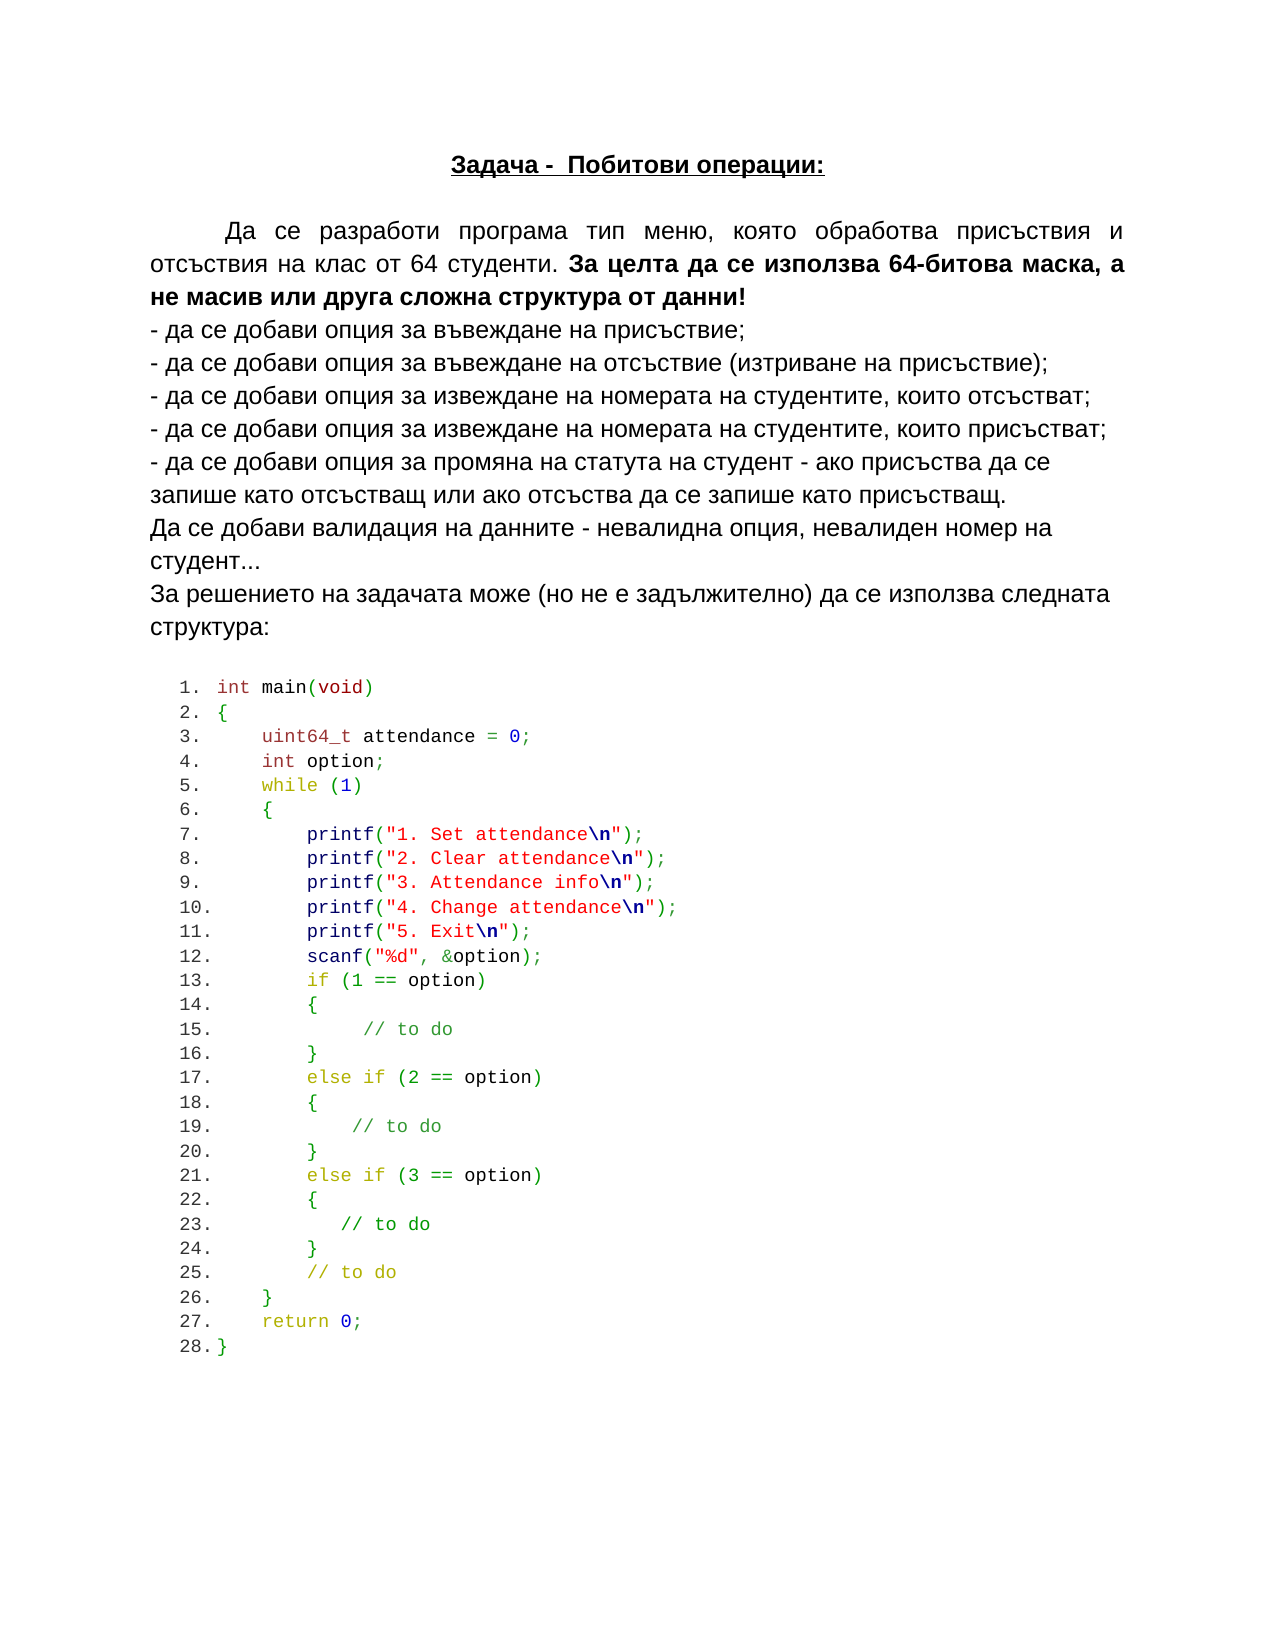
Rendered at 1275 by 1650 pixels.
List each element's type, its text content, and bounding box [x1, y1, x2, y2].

list scanf("%d", &option); [179, 946, 1125, 968]
list int main(void) [179, 678, 1125, 699]
list printf("3. Attendance info\n"); [179, 873, 1125, 894]
text - да се добави опция за промяна на статута на студент - ако присъства да се запише като отсъстващ или ако отсъства да се запише като присъстващ. [150, 447, 1125, 509]
list else if (3 == option) [179, 1166, 1125, 1187]
list // to do [179, 1117, 1125, 1138]
list } [179, 1239, 1125, 1260]
list { [179, 703, 1125, 724]
text - да се добави опция за извеждане на номерата на студентите, които отсъстват; [150, 381, 1125, 410]
list printf("5. Exit\n"); [179, 922, 1125, 943]
text Да се разработи програма тип меню, която обработва присъствия и отсъствия на клас от 64 студенти. За целта да се използва 64-битова маска, а не масив или друга сложна структура от данни! [150, 216, 1125, 311]
list printf("2. Clear attendance\n"); [179, 849, 1125, 870]
list else if (2 == option) [179, 1068, 1125, 1089]
text За решението на задачата може (но не е задължително) да се използва следната структура: [150, 579, 1125, 641]
list // to do [179, 1019, 1125, 1041]
text - да се добави опция за извеждане на номерата на студентите, които присъстват; [150, 414, 1125, 443]
list { [179, 1190, 1125, 1211]
text - да се добави опция за въвеждане на отсъствие (изтриване на присъствие); [150, 348, 1125, 377]
list { [179, 800, 1125, 821]
list } [179, 1141, 1125, 1163]
list } [179, 1336, 1125, 1358]
text Задача - Побитови операции: [150, 150, 1125, 179]
list { [179, 1093, 1125, 1114]
list int option; [179, 751, 1125, 773]
list } [179, 1288, 1125, 1309]
list // to do [179, 1263, 1125, 1284]
list uint64_t attendance = 0; [179, 727, 1125, 748]
list return 0; [179, 1312, 1125, 1333]
list printf("1. Set attendance\n"); [179, 824, 1125, 846]
list { [179, 995, 1125, 1016]
list // to do [179, 1214, 1125, 1236]
list } [179, 1044, 1125, 1065]
list while (1) [179, 776, 1125, 797]
list printf("4. Change attendance\n"); [179, 898, 1125, 919]
text - да се добави опция за въвеждане на присъствие; [150, 315, 1125, 344]
text Да се добави валидация на данните - невалидна опция, невалиден номер на студент... [150, 513, 1125, 575]
list if (1 == option) [179, 971, 1125, 992]
